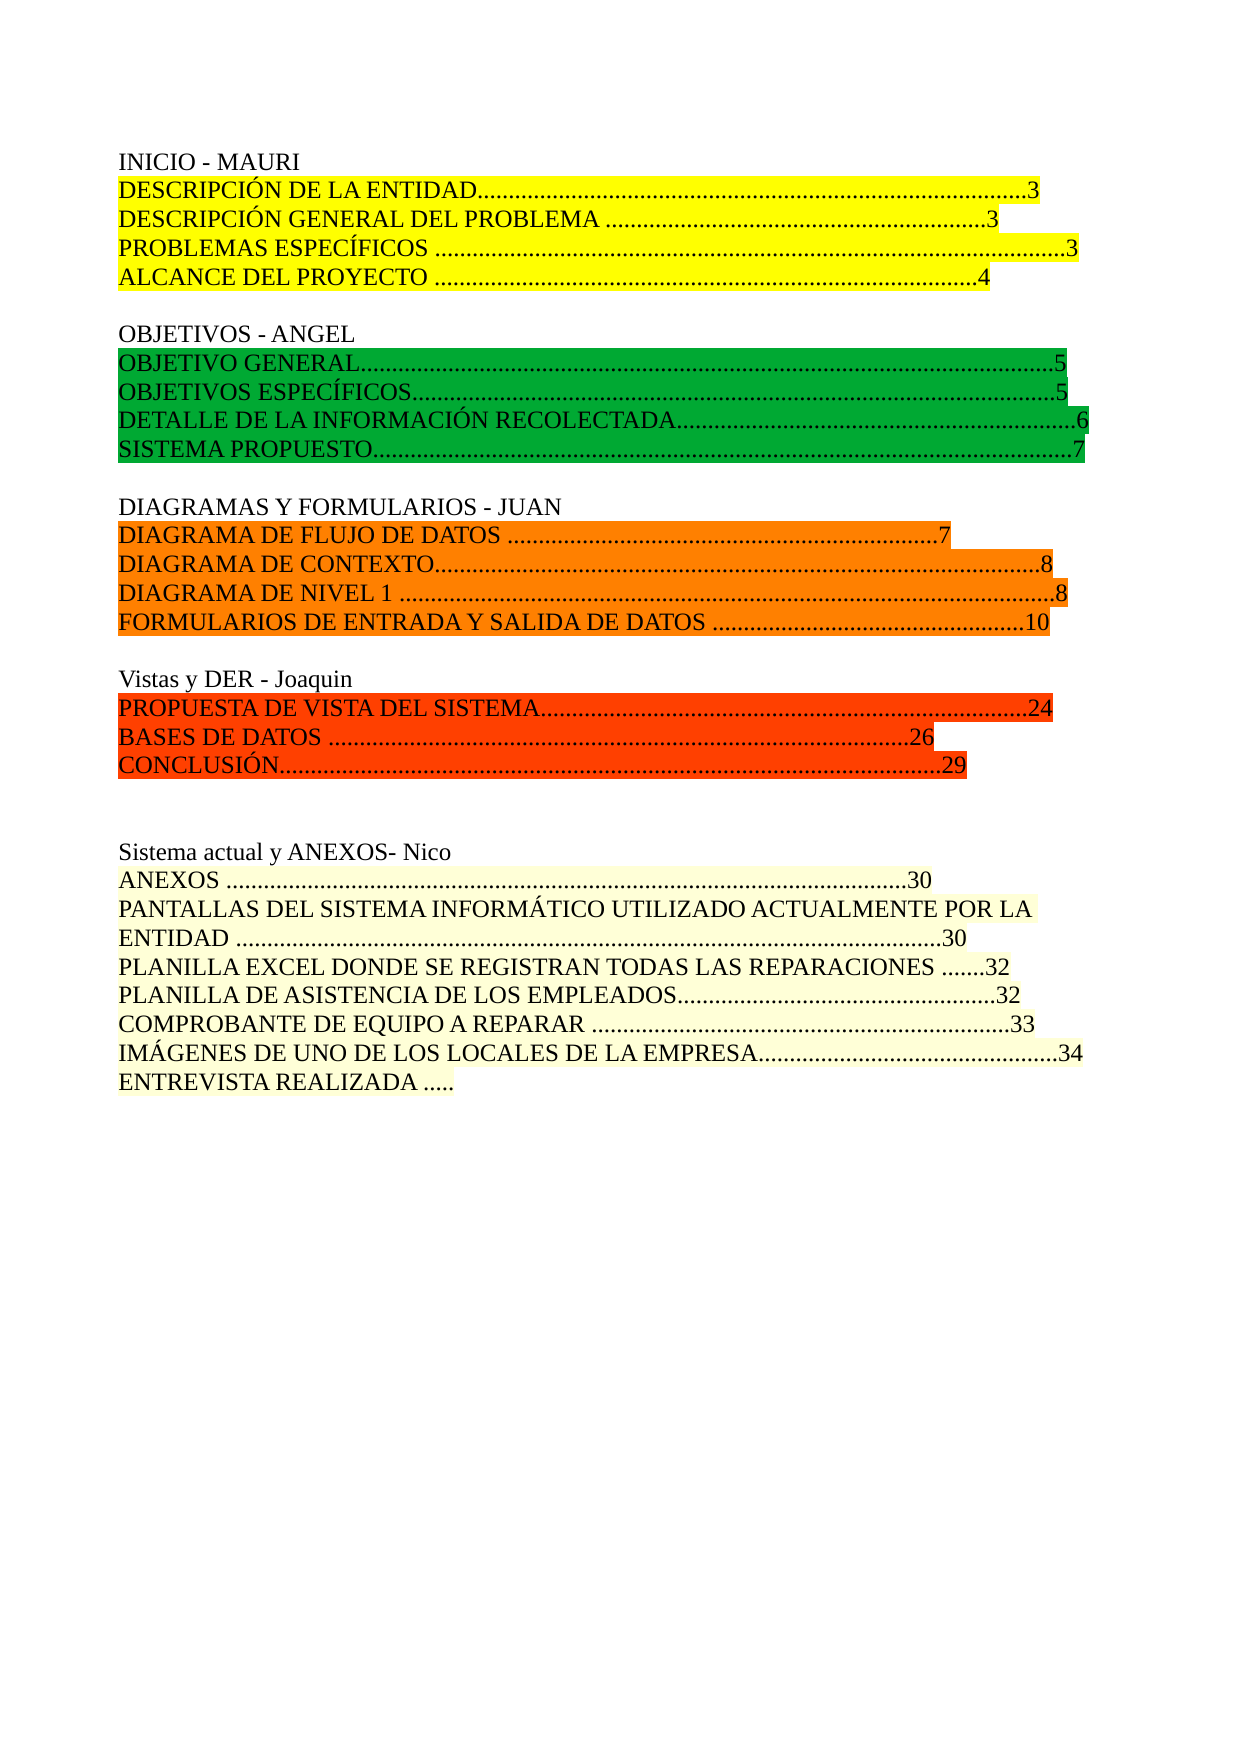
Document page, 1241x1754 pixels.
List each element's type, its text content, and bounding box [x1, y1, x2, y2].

text PROPUESTA DE VISTA DEL SISTEMA..............................................................................24 [118, 693, 1122, 722]
text COMPROBANTE DE EQUIPO A REPARAR ...................................................................33 [118, 1009, 1122, 1038]
text DIAGRAMA DE NIVEL 1 .........................................................................................................8 [118, 578, 1122, 607]
text DETALLE DE LA INFORMACIÓN RECOLECTADA................................................................6 [118, 406, 1122, 434]
text PROBLEMAS ESPECÍFICOS .....................................................................................................3 [118, 233, 1122, 262]
text DIAGRAMAS Y FORMULARIOS - JUAN [118, 492, 1122, 521]
text OBJETIVOS - ANGEL [118, 319, 1122, 348]
text OBJETIVO GENERAL...............................................................................................................5 [118, 348, 1122, 377]
text DIAGRAMA DE FLUJO DE DATOS .....................................................................7 [118, 521, 1122, 549]
text SISTEMA PROPUESTO................................................................................................................7 [118, 434, 1122, 463]
text ALCANCE DEL PROYECTO .......................................................................................4 [118, 262, 1122, 291]
text DESCRIPCIÓN GENERAL DEL PROBLEMA .............................................................3 [118, 204, 1122, 233]
text DESCRIPCIÓN DE LA ENTIDAD........................................................................................3 [118, 176, 1122, 204]
text PANTALLAS DEL SISTEMA INFORMÁTICO UTILIZADO ACTUALMENTE POR LA ENTIDAD .................................................................................................................30 [118, 894, 1122, 952]
text ENTREVISTA REALIZADA ..... [118, 1067, 1122, 1096]
text Vistas y DER - Joaquin [118, 664, 1122, 693]
text ANEXOS .............................................................................................................30 [118, 866, 1122, 894]
text INICIO - MAURI [118, 147, 1122, 176]
text CONCLUSIÓN..........................................................................................................29 [118, 751, 1122, 779]
text IMÁGENES DE UNO DE LOS LOCALES DE LA EMPRESA................................................34 [118, 1038, 1122, 1067]
text FORMULARIOS DE ENTRADA Y SALIDA DE DATOS ..................................................10 [118, 607, 1122, 636]
text PLANILLA DE ASISTENCIA DE LOS EMPLEADOS...................................................32 [118, 981, 1122, 1009]
text Sistema actual y ANEXOS- Nico [118, 837, 1122, 866]
text DIAGRAMA DE CONTEXTO.................................................................................................8 [118, 549, 1122, 578]
text BASES DE DATOS .............................................................................................26 [118, 722, 1122, 751]
text PLANILLA EXCEL DONDE SE REGISTRAN TODAS LAS REPARACIONES .......32 [118, 952, 1122, 981]
text OBJETIVOS ESPECÍFICOS.......................................................................................................5 [118, 377, 1122, 406]
